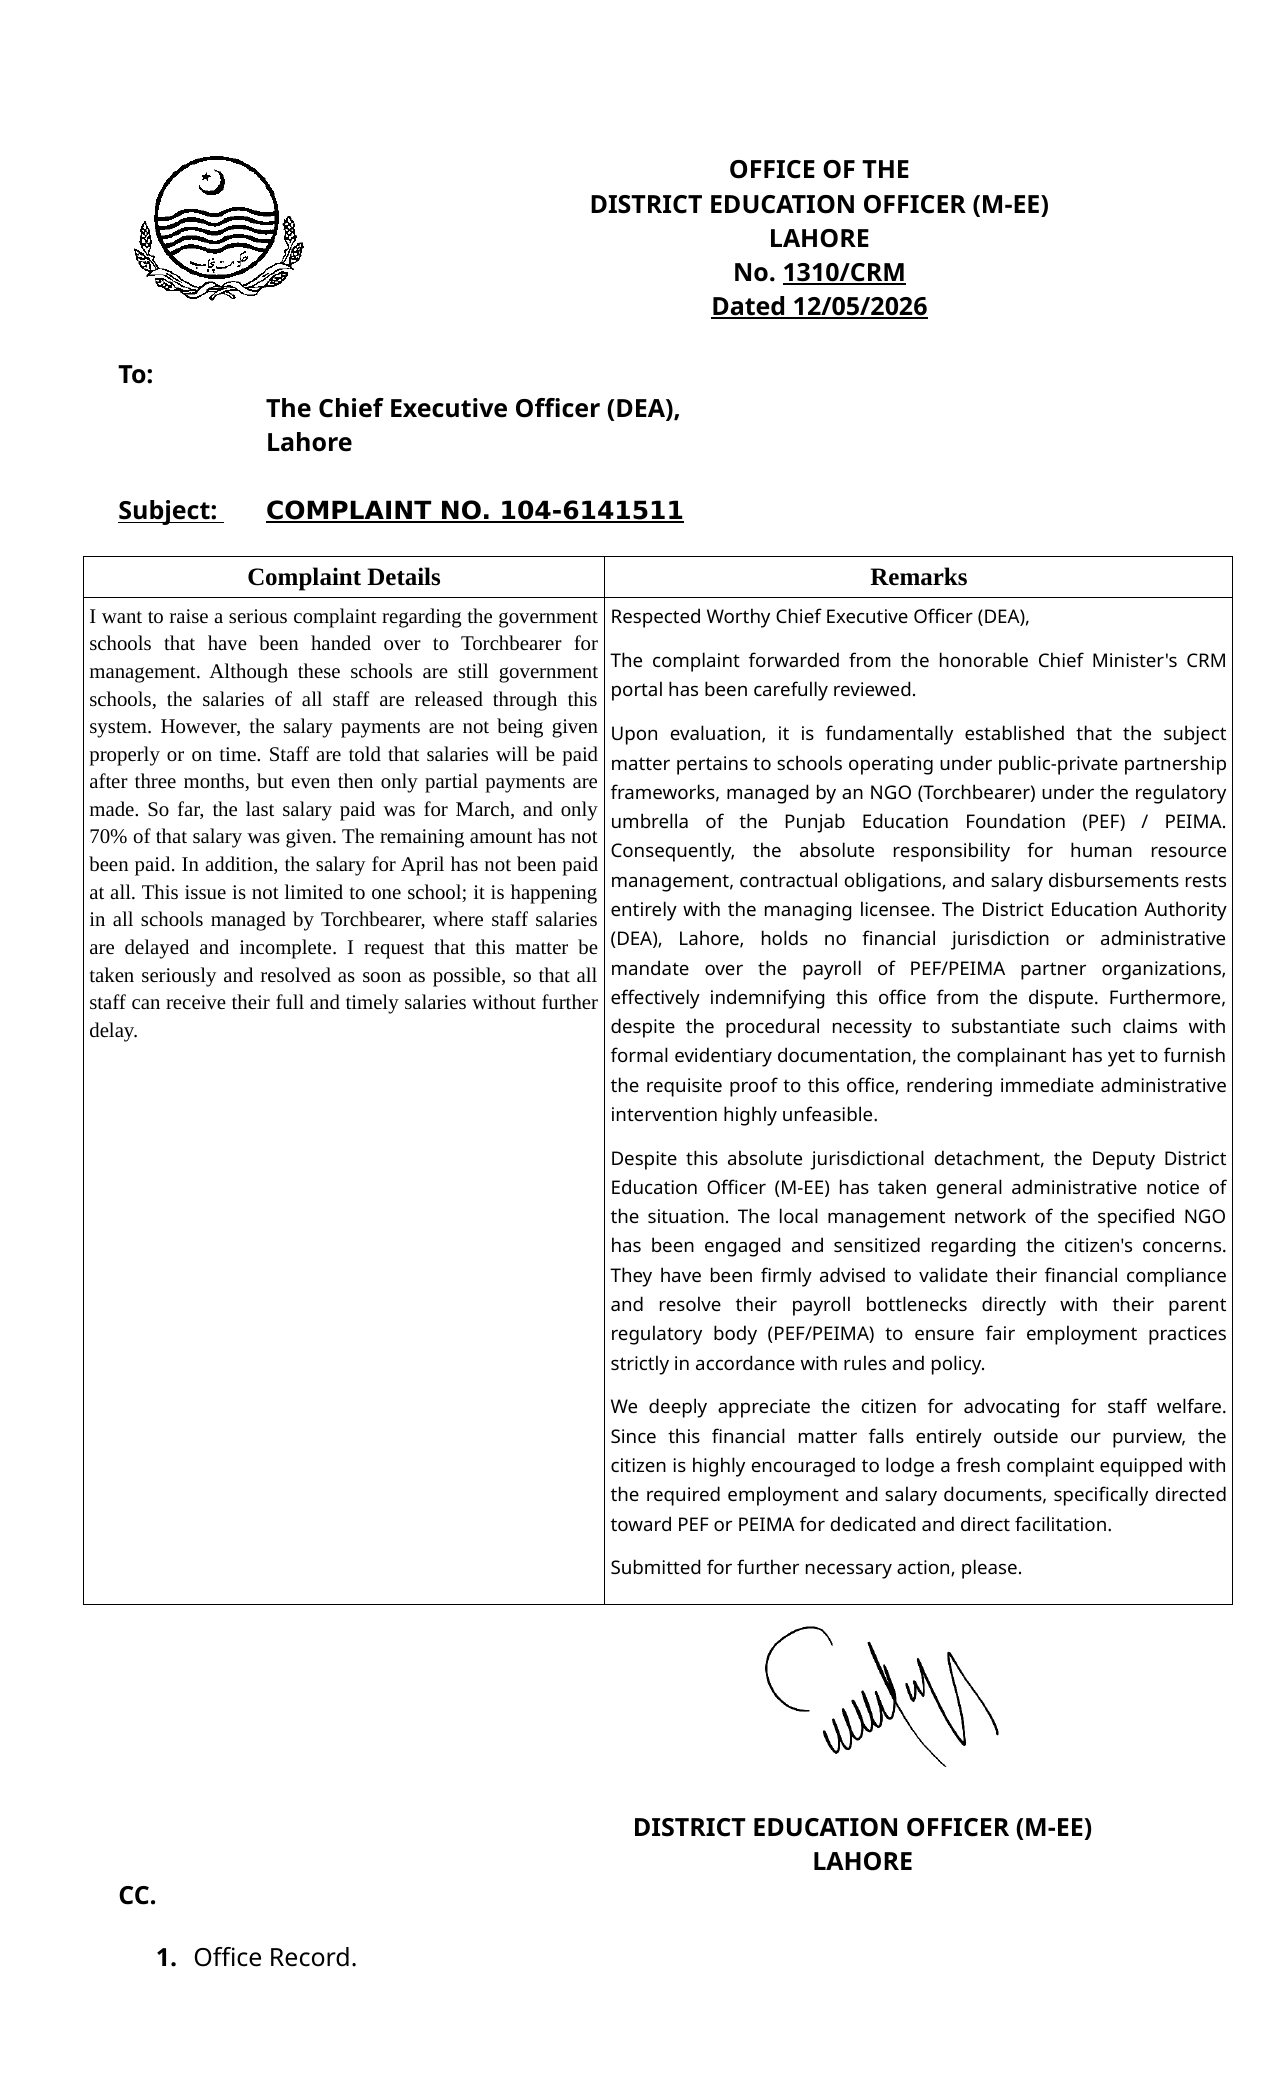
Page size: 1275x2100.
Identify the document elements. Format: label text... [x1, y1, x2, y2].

picture [130, 152, 308, 307]
table_cell I want to raise a serious complaint regarding the government schools that have been handed over to Torchbearer for management. Although these schools are still government schools, the salaries of all staff are released through this system. However, the salary payments are not being given properly or on time. Staff are told that salaries will be paid after three months, but even then only partial payments are made. So far, the last salary paid was for March, and only 70% of that salary was given. The remaining amount has not been paid. In addition, the salary for April has not been paid at all. This issue is not limited to one school; it is happening in all schools managed by Torchbearer, where staff salaries are delayed and incomplete. I request that this matter be taken seriously and resolved as soon as possible, so that all staff can receive their full and timely salaries without further delay. [84, 598, 604, 1604]
text Subject: COMPLAINT NO. 104-6141511 [118, 493, 1157, 527]
text The Chief Executive Officer (DEA), [118, 391, 1157, 425]
table_cell Respected Worthy Chief Executive Officer (DEA), The complaint forwarded from the honorable Chief Minister's CRM portal has been carefully reviewed. Upon evaluation, it is fundamentally established that the subject matter pertains to schools operating under public-private partnership frameworks, managed by an NGO (Torchbearer) under the regulatory umbrella of the Punjab Education Foundation (PEF) / PEIMA. Consequently, the absolute responsibility for human resource management, contractual obligations, and salary disbursements rests entirely with the managing licensee. The District Education Authority (DEA), Lahore, holds no financial jurisdiction or administrative mandate over the payroll of PEF/PEIMA partner organizations, effectively indemnifying this office from the dispute. Furthermore, despite the procedural necessity to substantiate such claims with formal evidentiary documentation, the complainant has yet to furnish the requisite proof to this office, rendering immediate administrative intervention highly unfeasible. Despite this absolute jurisdictional detachment, the Deputy District Education Officer (M-EE) has taken general administrative notice of the situation. The local management network of the specified NGO has been engaged and sensitized regarding the citizen's concerns. They have been firmly advised to validate their financial compliance and resolve their payroll bottlenecks directly with their parent regulatory body (PEF/PEIMA) to ensure fair employment practices strictly in accordance with rules and policy. We deeply appreciate the citizen for advocating for staff welfare. Since this financial matter falls entirely outside our purview, the citizen is highly encouraged to lodge a fresh complaint equipped with the required employment and salary documents, specifically directed toward PEF or PEIMA for dedicated and direct facilitation. Submitted for further necessary action, please. [605, 598, 1232, 1604]
text CC. [118, 1877, 1157, 1911]
table_header Complaint Details [84, 557, 604, 597]
picture [778, 1623, 1019, 1770]
table_header OFFICE OF THE DISTRICT EDUCATION OFFICER (M-EE) LAHORE No. 1310/CRM Dated 12/05/2026 [373, 152, 1116, 322]
list Office Record. [156, 1940, 1157, 1974]
table_header Remarks [605, 557, 1232, 597]
text DISTRICT EDUCATION OFFICER (M-EE) [568, 1809, 1157, 1843]
text LAHORE [568, 1843, 1157, 1877]
text Lahore [118, 425, 1157, 459]
text To: [118, 357, 1157, 391]
table_header [118, 152, 373, 322]
